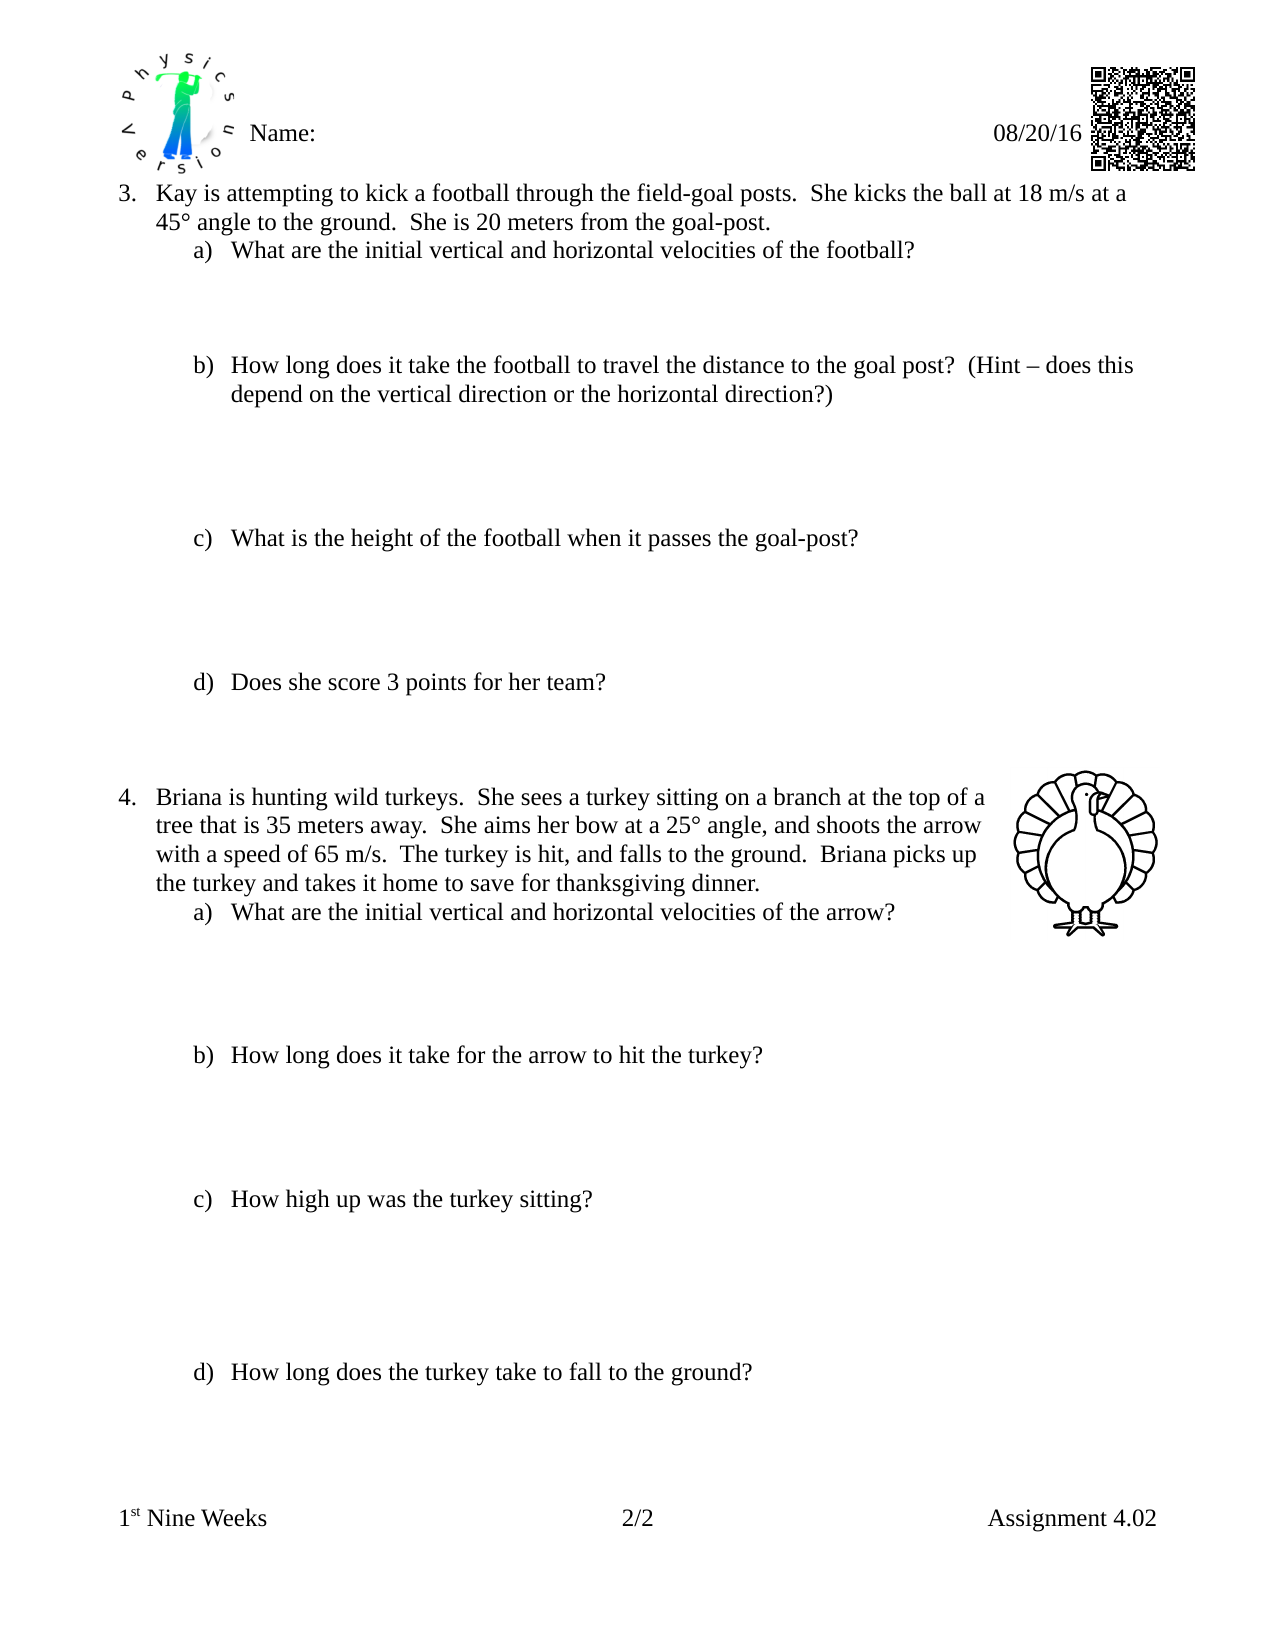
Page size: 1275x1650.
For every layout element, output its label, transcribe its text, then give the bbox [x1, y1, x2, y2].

list Briana is hunting wild turkeys. She sees a turkey sitting on a branch at the top of a tree that is 35 meters away. She aims her bow at a 25° angle, and shoots the arrow with a speed of 65 m/s. The turkey is hit, and falls to the ground. Briana picks up the turkey and takes it home to save for thanksgiving dinner. [118, 782, 1010, 897]
picture [1082, 58, 1203, 179]
list How high up was the turkey sitting? [193, 1184, 1157, 1213]
list How long does it take for the arrow to hit the turkey? [193, 1041, 1157, 1069]
list What are the initial vertical and horizontal velocities of the arrow? [193, 897, 1010, 926]
list Kay is attempting to kick a football through the field-goal posts. She kicks the ball at 18 m/s at a 45° angle to the ground. She is 20 meters from the goal-post. [118, 176, 1157, 236]
picture [1010, 767, 1160, 940]
list How long does the turkey take to fall to the ground? [193, 1357, 1157, 1386]
list What are the initial vertical and horizontal velocities of the football? [193, 236, 1157, 264]
list How long does it take the football to travel the distance to the goal post? (Hint – does this depend on the vertical direction or the horizontal direction?) [193, 351, 1157, 408]
list What is the height of the football when it passes the goal-post? [193, 523, 1157, 552]
picture [121, 53, 235, 174]
list Does she score 3 points for her team? [193, 667, 1157, 696]
